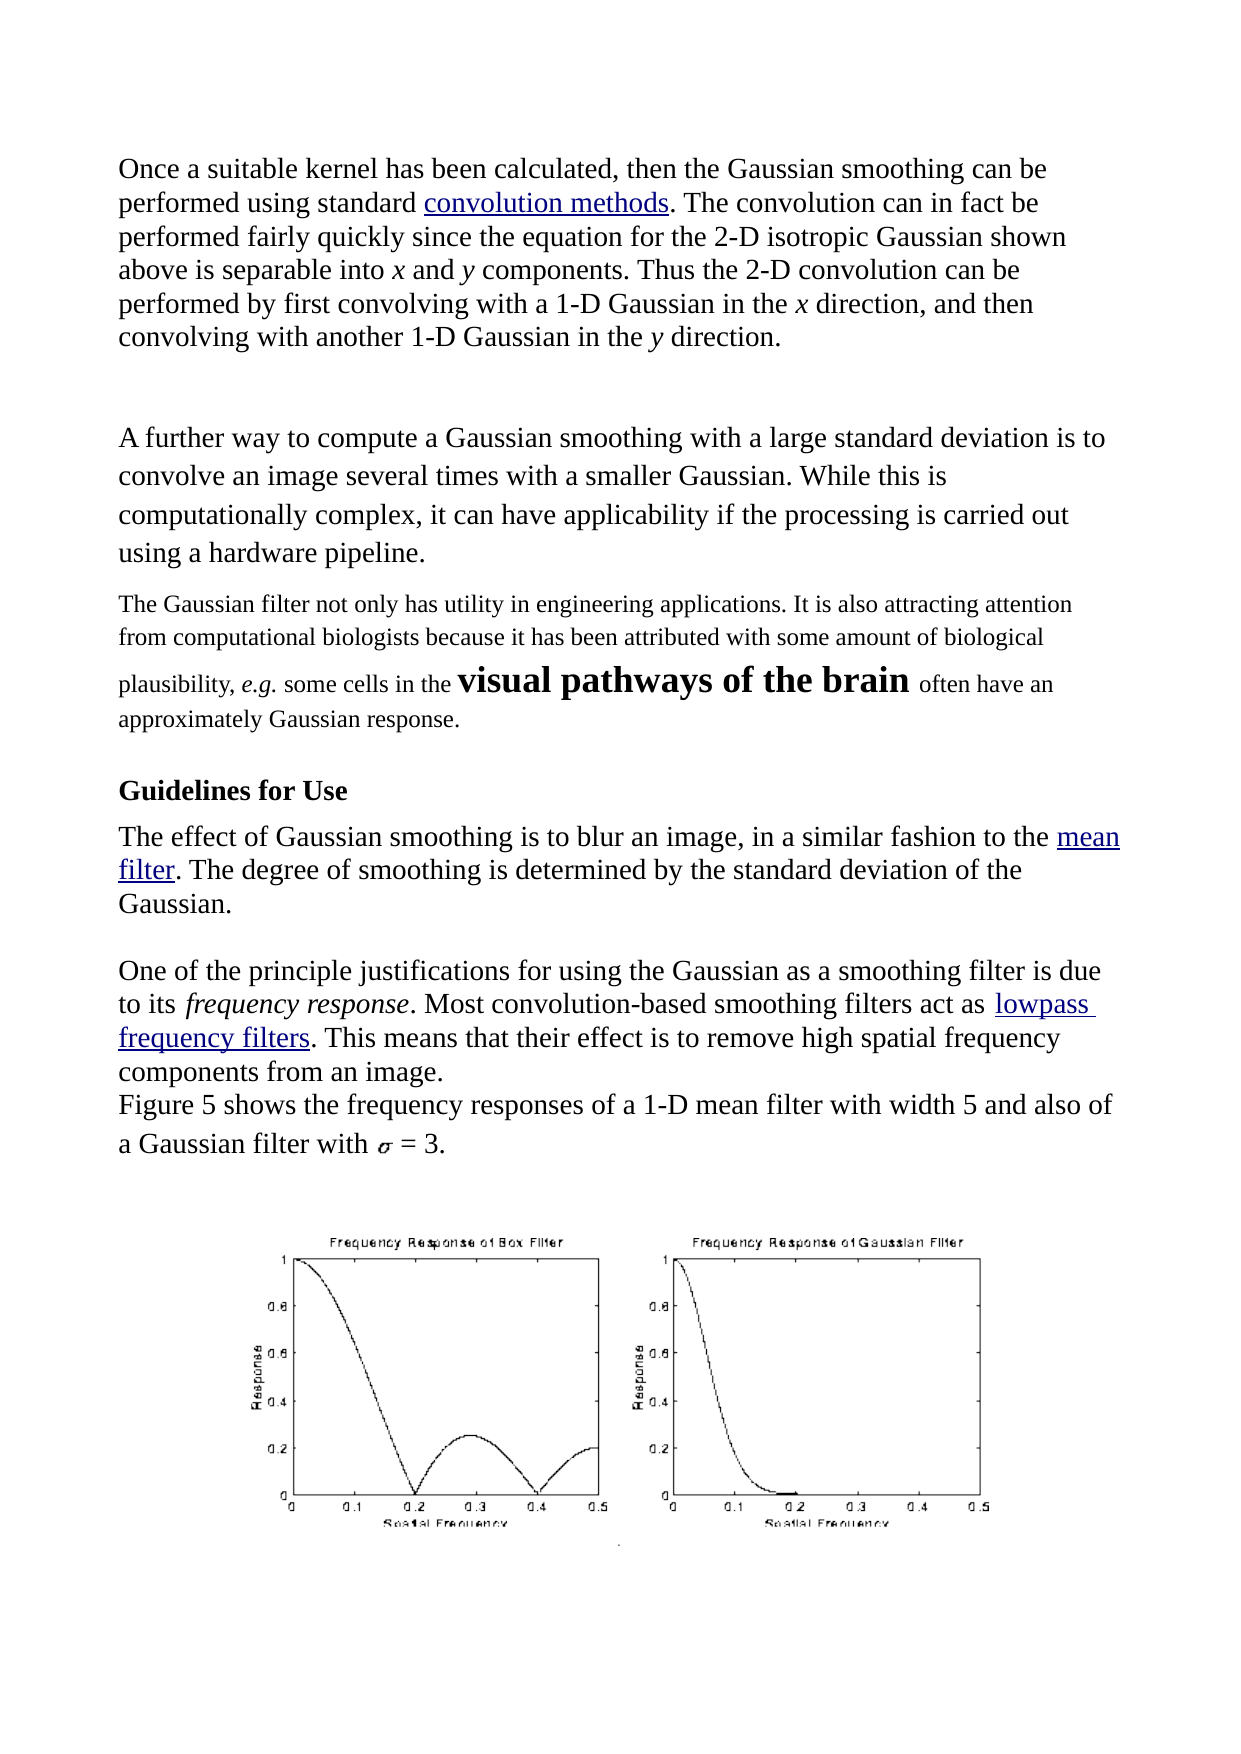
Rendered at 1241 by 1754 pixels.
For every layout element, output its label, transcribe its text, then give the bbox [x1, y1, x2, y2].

text The Gaussian filter not only has utility in engineering applications. It is also attracting attention from computational biologists because it has been attributed with some amount of biological plausibility, e.g. some cells in the visual pathways of the brain often have an approximately Gaussian response. [118, 589, 1122, 733]
text One of the principle justifications for using the Gaussian as a smoothing filter is due to its frequency response. Most convolution-based smoothing filters act as lowpass frequency filters. This means that their effect is to remove high spatial frequency components from an image. [118, 953, 1122, 1087]
picture [375, 1135, 393, 1171]
text Once a suitable kernel has been calculated, then the Gaussian smoothing can be performed using standard convolution methods. The convolution can in fact be performed fairly quickly since the equation for the 2-D isotropic Gaussian shown above is separable into x and y components. Thus the 2-D convolution can be performed by first convolving with a 1-D Gaussian in the x direction, and then convolving with another 1-D Gaussian in the y direction. [118, 152, 1122, 353]
text Figure 5 shows the frequency responses of a 1-D mean filter with width 5 and also of a Gaussian filter with = 3. [118, 1087, 1122, 1171]
text The effect of Gaussian smoothing is to blur an image, in a similar fashion to the mean filter. The degree of smoothing is determined by the standard deviation of the Gaussian. [118, 819, 1122, 919]
subtitle Guidelines for Use [118, 773, 1122, 806]
picture [251, 1238, 989, 1546]
text A further way to compute a Gaussian smoothing with a large standard deviation is to convolve an image several times with a smaller Gaussian. While this is computationally complex, it can have applicability if the processing is carried out using a hardware pipeline. [118, 420, 1122, 569]
